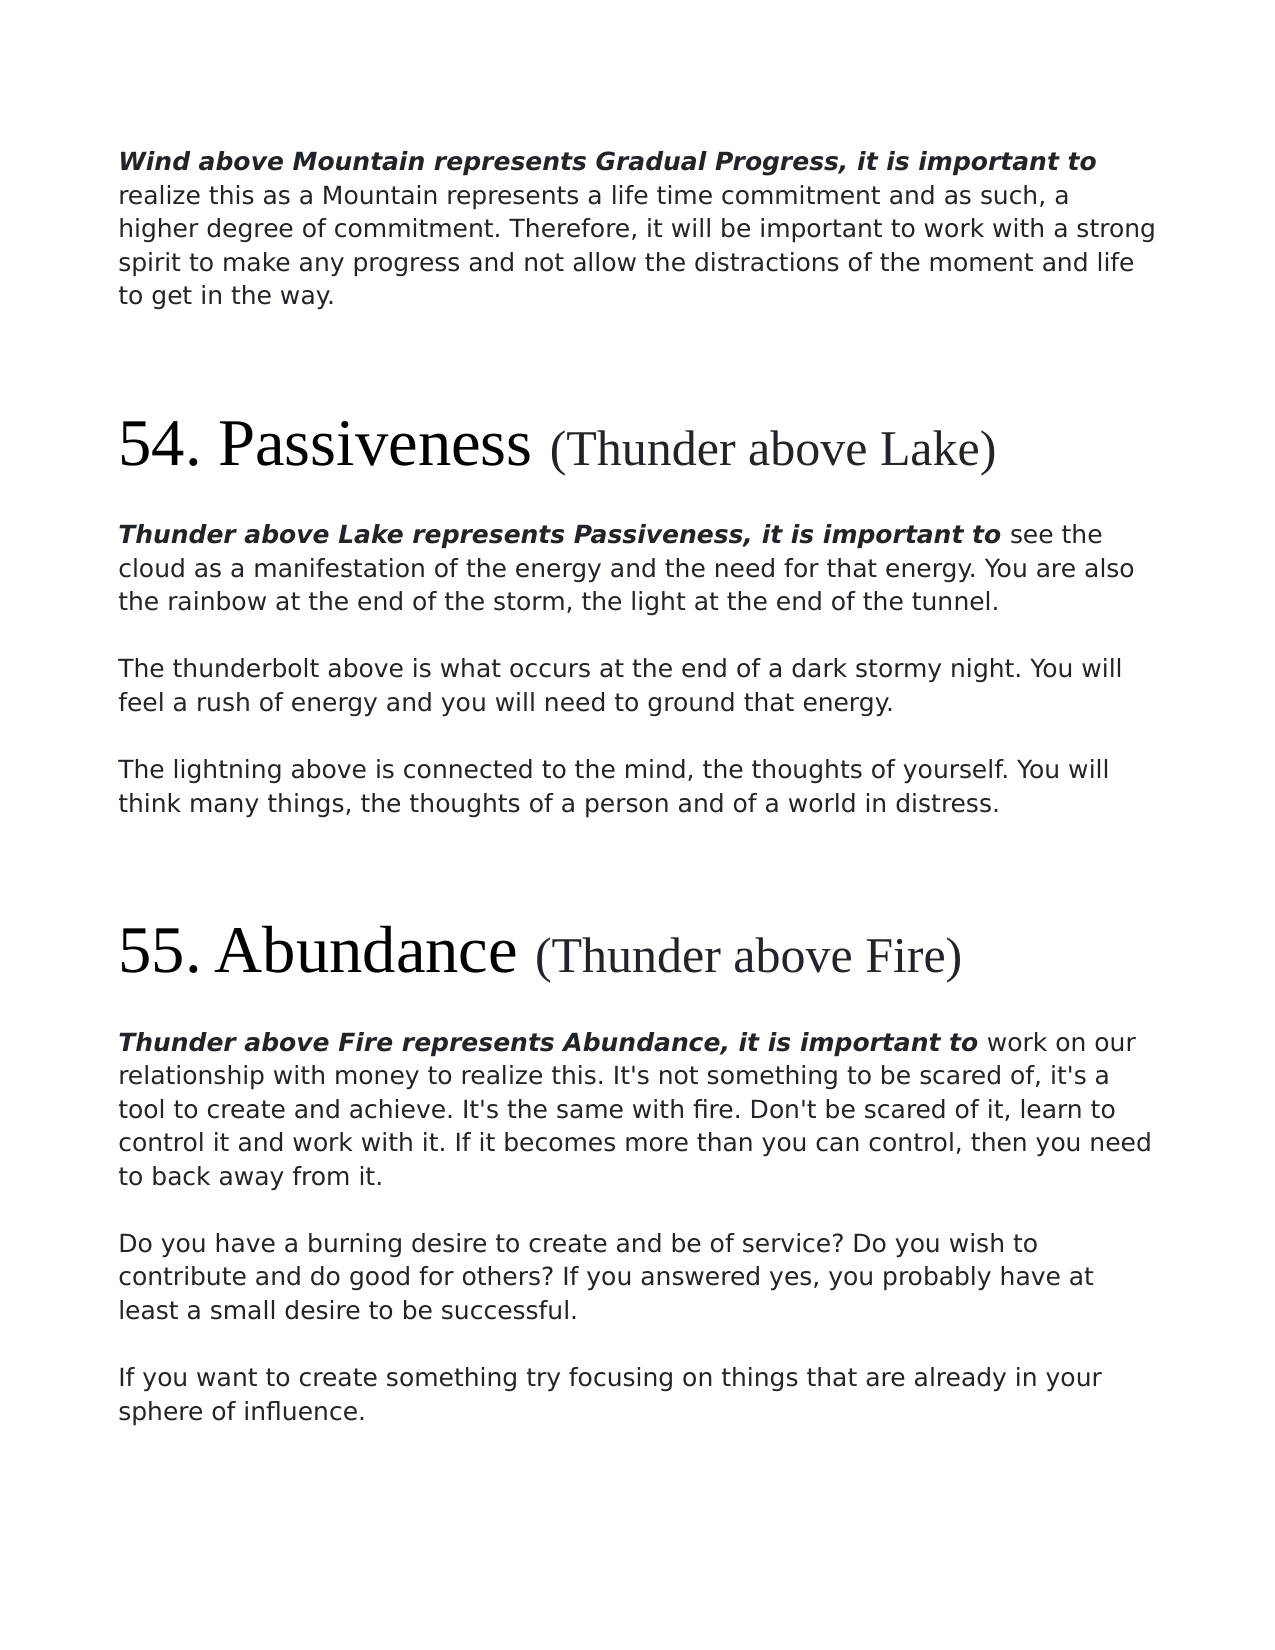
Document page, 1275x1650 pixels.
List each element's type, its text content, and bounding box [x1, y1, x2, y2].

text The thunderbolt above is what occurs at the end of a dark stormy night. You will feel a rush of energy and you will need to ground that energy. [118, 654, 1157, 717]
text If you want to create something try focusing on things that are already in your sphere of influence. [118, 1363, 1157, 1426]
text Do you have a burning desire to create and be of service? Do you wish to contribute and do good for others? If you answered yes, you probably have at least a small desire to be successful. [118, 1229, 1157, 1325]
text Thunder above Lake represents Passiveness, it is important to see the cloud as a manifestation of the energy and the need for that energy. You are also the rainbow at the end of the storm, the light at the end of the tunnel. [118, 520, 1157, 617]
text 55. Abundance (Thunder above Fire) [118, 910, 1157, 987]
text 54. Passiveness (Thunder above Lake) [118, 403, 1157, 480]
text The lightning above is connected to the mind, the thoughts of yourself. You will think many things, the thoughts of a person and of a world in distress. [118, 755, 1157, 818]
text Thunder above Fire represents Abundance, it is important to work on our relationship with money to realize this. It's not something to be scared of, it's a tool to create and achieve. It's the same with fire. Don't be scared of it, learn to control it and work with it. If it becomes more than you can control, then you need to back away from it. [118, 1028, 1157, 1191]
text Wind above Mountain represents Gradual Progress, it is important to realize this as a Mountain represents a life time commitment and as such, a higher degree of commitment. Therefore, it will be important to work with a strong spirit to make any progress and not allow the distractions of the moment and life to get in the way. [118, 147, 1157, 311]
